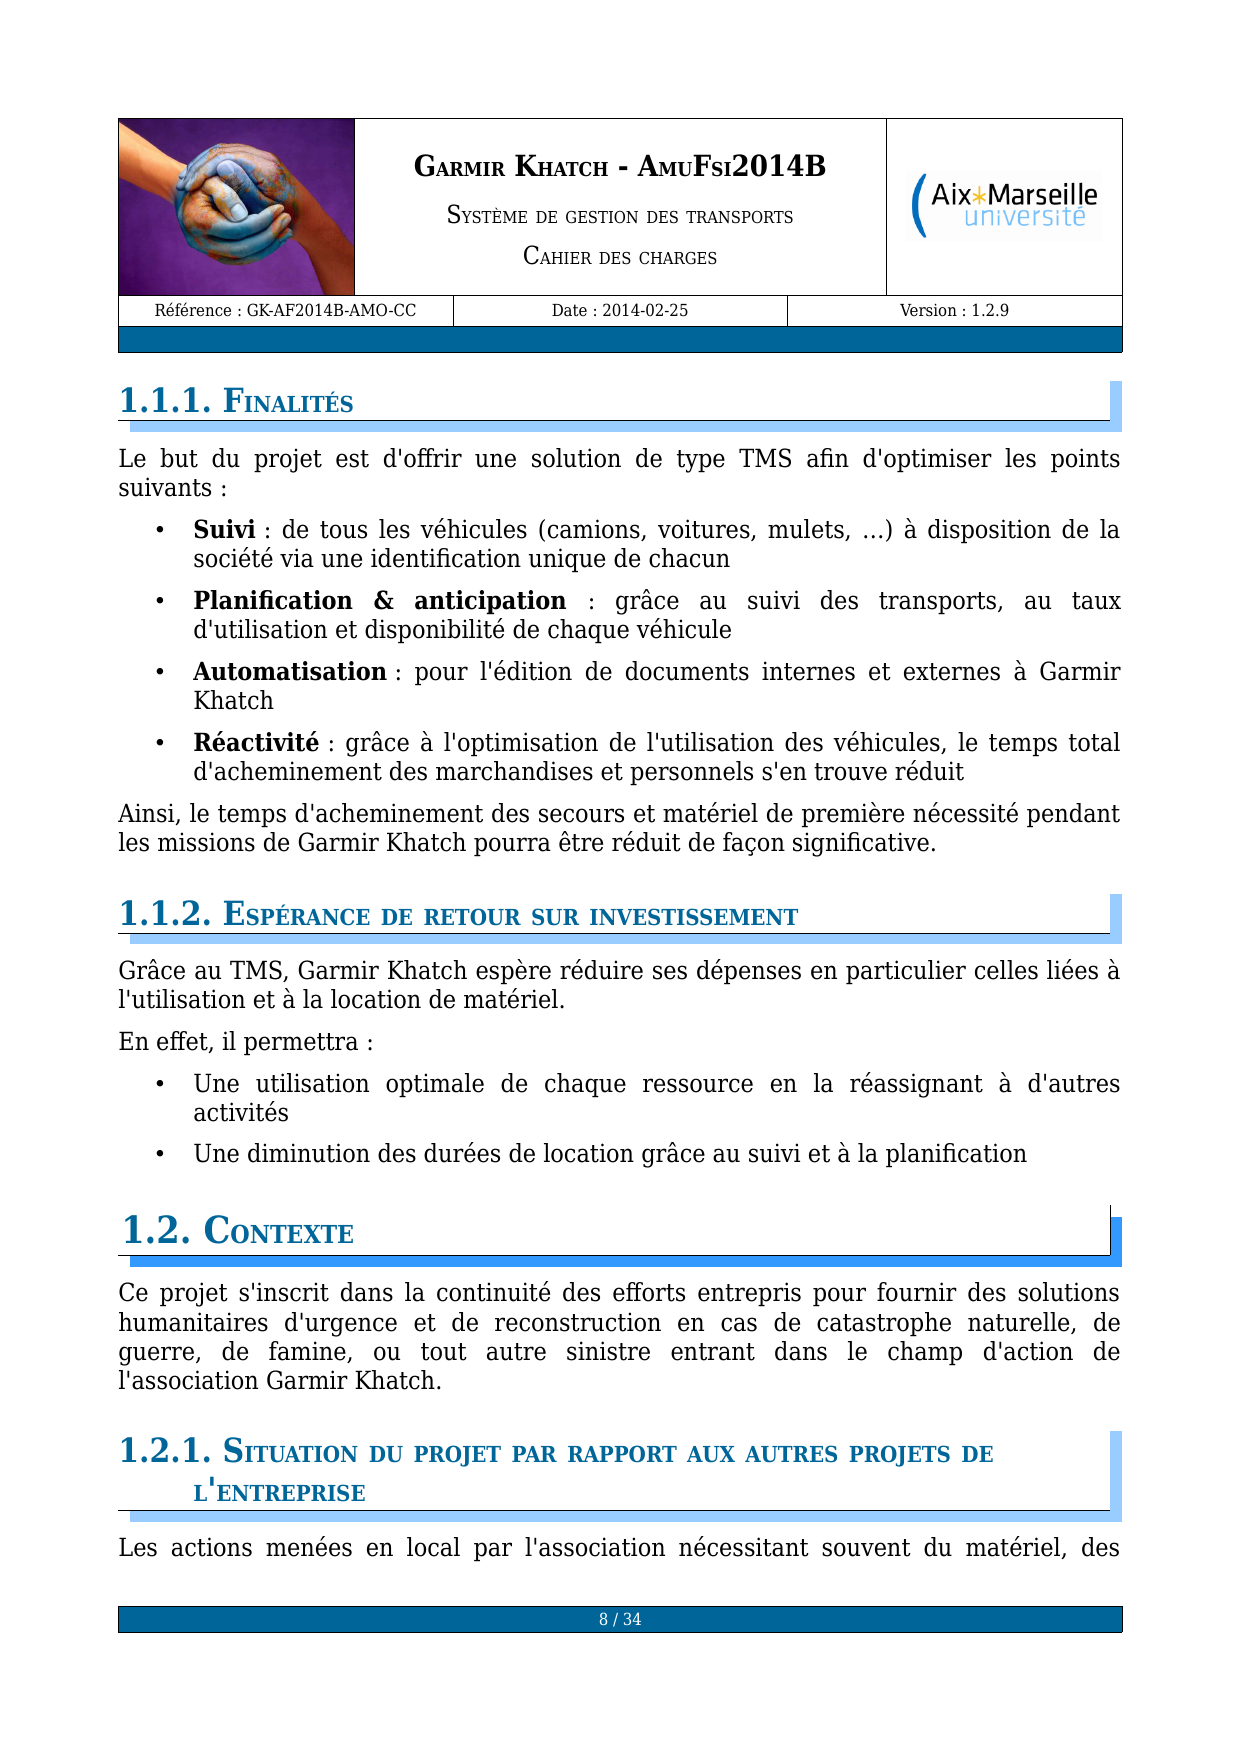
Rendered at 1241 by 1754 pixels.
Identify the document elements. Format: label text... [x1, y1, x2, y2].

list Une utilisation optimale de chaque ressource en la réassignant à d'autres activités [156, 1069, 1122, 1127]
list Réactivité : grâce à l'optimisation de l'utilisation des véhicules, le temps total d'acheminement des marchandises et personnels s'en trouve réduit [156, 728, 1122, 787]
subtitle Finalités [118, 381, 1110, 420]
text Le but du projet est d'offrir une solution de type TMS afin d'optimiser les points suivants : [118, 444, 1122, 502]
list Une diminution des durées de location grâce au suivi et à la planification [156, 1140, 1122, 1169]
text Ce projet s'inscrit dans la continuité des efforts entrepris pour fournir des solutions humanitaires d'urgence et de reconstruction en cas de catastrophe naturelle, de guerre, de famine, ou tout autre sinistre entrant dans le champ d'action de l'association Garmir Khatch. [118, 1278, 1122, 1395]
subtitle Espérance de retour sur investissement [118, 893, 1110, 933]
list Automatisation : pour l'édition de documents internes et externes à Garmir Khatch [156, 657, 1122, 716]
subtitle Situation du projet par rapport aux autres projets de l'entreprise [118, 1431, 1110, 1510]
list Planification & anticipation : grâce au suivi des transports, au taux d'utilisation et disponibilité de chaque véhicule [156, 586, 1122, 644]
list Suivi : de tous les véhicules (camions, voitures, mulets, …) à disposition de la société via une identification unique de chacun [156, 515, 1122, 573]
subtitle Contexte [118, 1205, 1110, 1255]
picture [887, 126, 1122, 288]
text En effet, il permettra : [118, 1027, 1122, 1056]
picture [119, 119, 354, 295]
text Grâce au TMS, Garmir Khatch espère réduire ses dépenses en particulier celles liées à l'utilisation et à la location de matériel. [118, 956, 1122, 1015]
text Les actions menées en local par l'association nécessitant souvent du matériel, des [118, 1533, 1122, 1562]
text Ainsi, le temps d'acheminement des secours et matériel de première nécessité pendant les missions de Garmir Khatch pourra être réduit de façon significative. [118, 799, 1122, 857]
